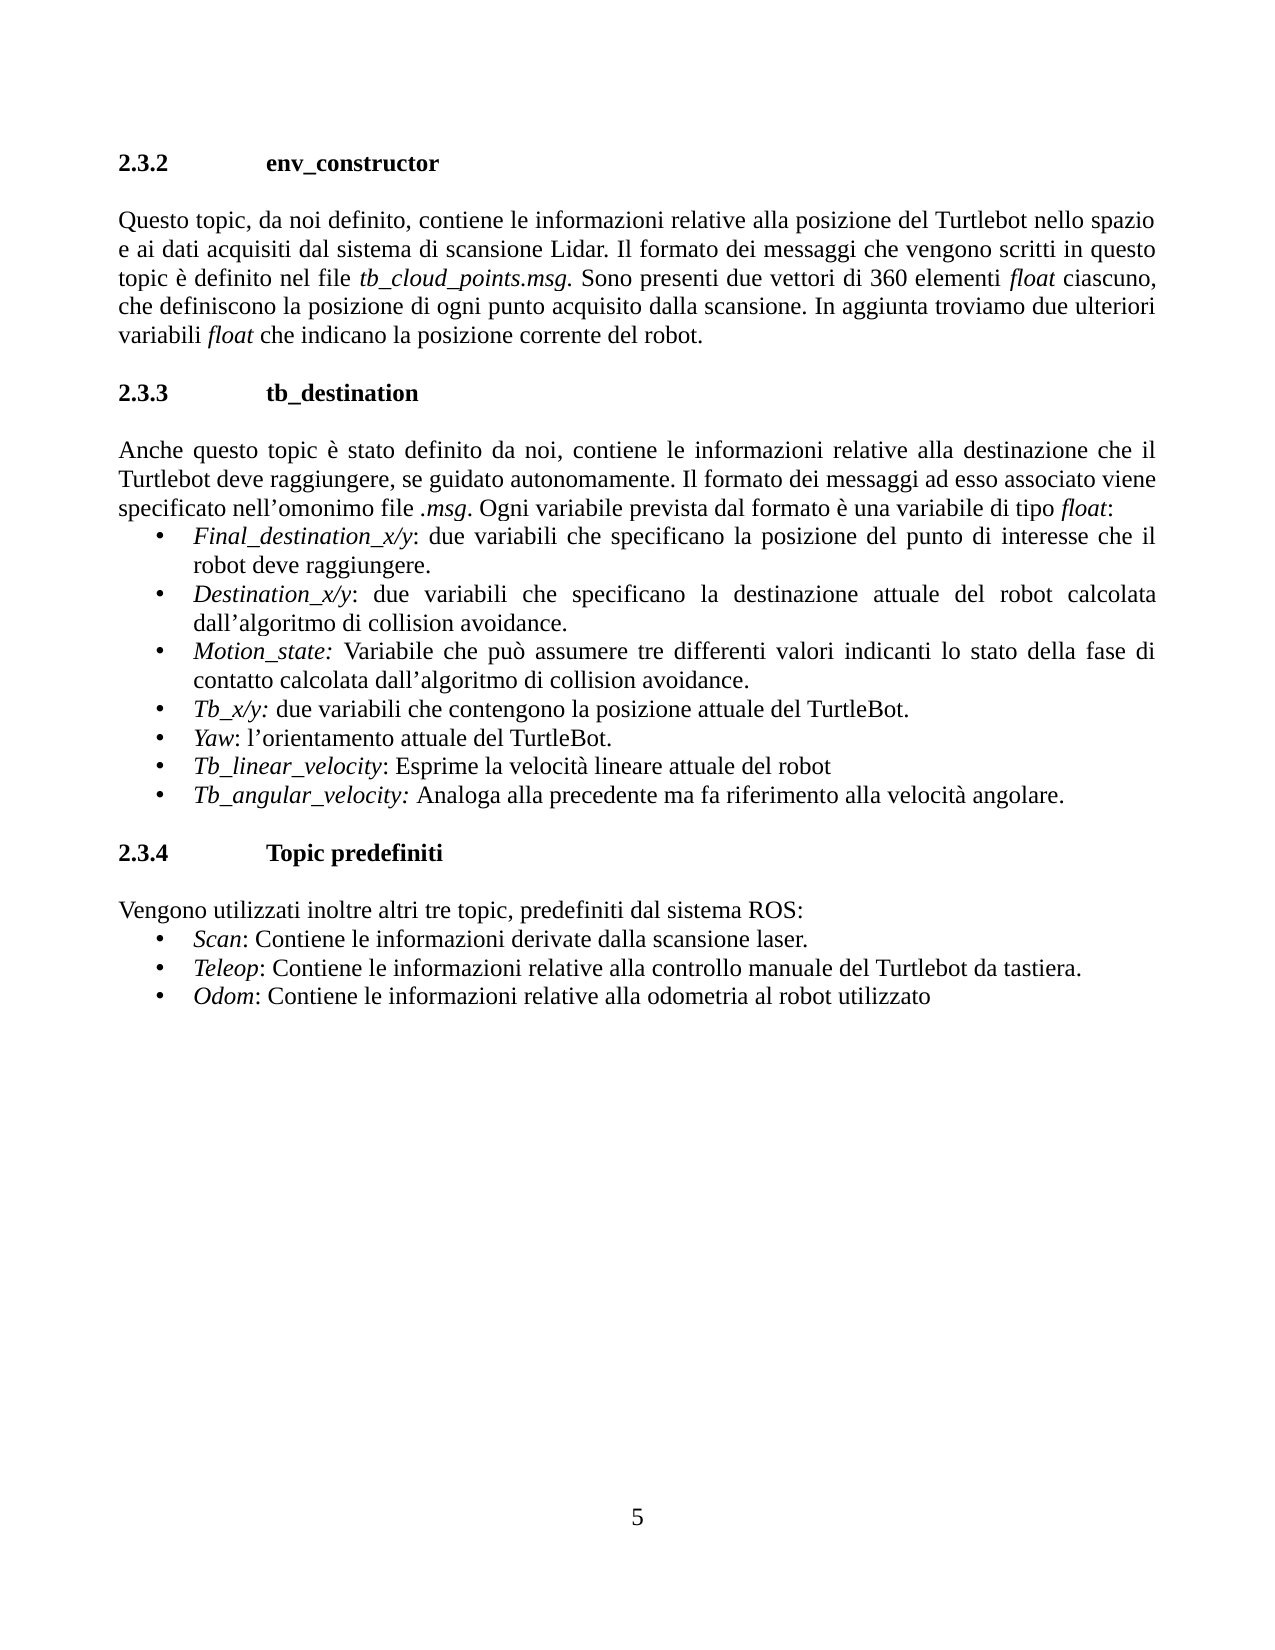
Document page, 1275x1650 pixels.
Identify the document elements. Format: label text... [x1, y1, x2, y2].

list Teleop: Contiene le informazioni relative alla controllo manuale del Turtlebot da tastiera. [156, 953, 1157, 981]
list Destination_x/y: due variabili che specificano la destinazione attuale del robot calcolata dall’algoritmo di collision avoidance. [156, 579, 1157, 636]
list Final_destination_x/y: due variabili che specificano la posizione del punto di interesse che il robot deve raggiungere. [156, 521, 1157, 579]
subtitle 2.3.4 Topic predefiniti [118, 838, 1157, 866]
list Yaw: l’orientamento attuale del TurtleBot. [156, 723, 1157, 751]
subtitle 2.3.3 tb_destination [118, 378, 1157, 406]
list Tb_angular_velocity: Analoga alla precedente ma fa riferimento alla velocità angolare. [156, 780, 1157, 809]
list Tb_linear_velocity: Esprime la velocità lineare attuale del robot [156, 751, 1157, 780]
text Vengono utilizzati inoltre altri tre topic, predefiniti dal sistema ROS: [118, 895, 1157, 924]
list Odom: Contiene le informazioni relative alla odometria al robot utilizzato [156, 981, 1157, 1010]
subtitle 2.3.2 env_constructor [118, 148, 1157, 176]
list Tb_x/y: due variabili che contengono la posizione attuale del TurtleBot. [156, 694, 1157, 723]
text Anche questo topic è stato definito da noi, contiene le informazioni relative alla destinazione che il Turtlebot deve raggiungere, se guidato autonomamente. Il formato dei messaggi ad esso associato viene specificato nell’omonimo file .msg. Ogni variabile prevista dal formato è una variabile di tipo float: [118, 435, 1157, 521]
list Scan: Contiene le informazioni derivate dalla scansione laser. [156, 924, 1157, 953]
list Motion_state: Variabile che può assumere tre differenti valori indicanti lo stato della fase di contatto calcolata dall’algoritmo di collision avoidance. [156, 636, 1157, 694]
text Questo topic, da noi definito, contiene le informazioni relative alla posizione del Turtlebot nello spazio e ai dati acquisiti dal sistema di scansione Lidar. Il formato dei messaggi che vengono scritti in questo topic è definito nel file tb_cloud_points.msg. Sono presenti due vettori di 360 elementi float ciascuno, che definiscono la posizione di ogni punto acquisito dalla scansione. In aggiunta troviamo due ulteriori variabili float che indicano la posizione corrente del robot. [118, 205, 1157, 349]
